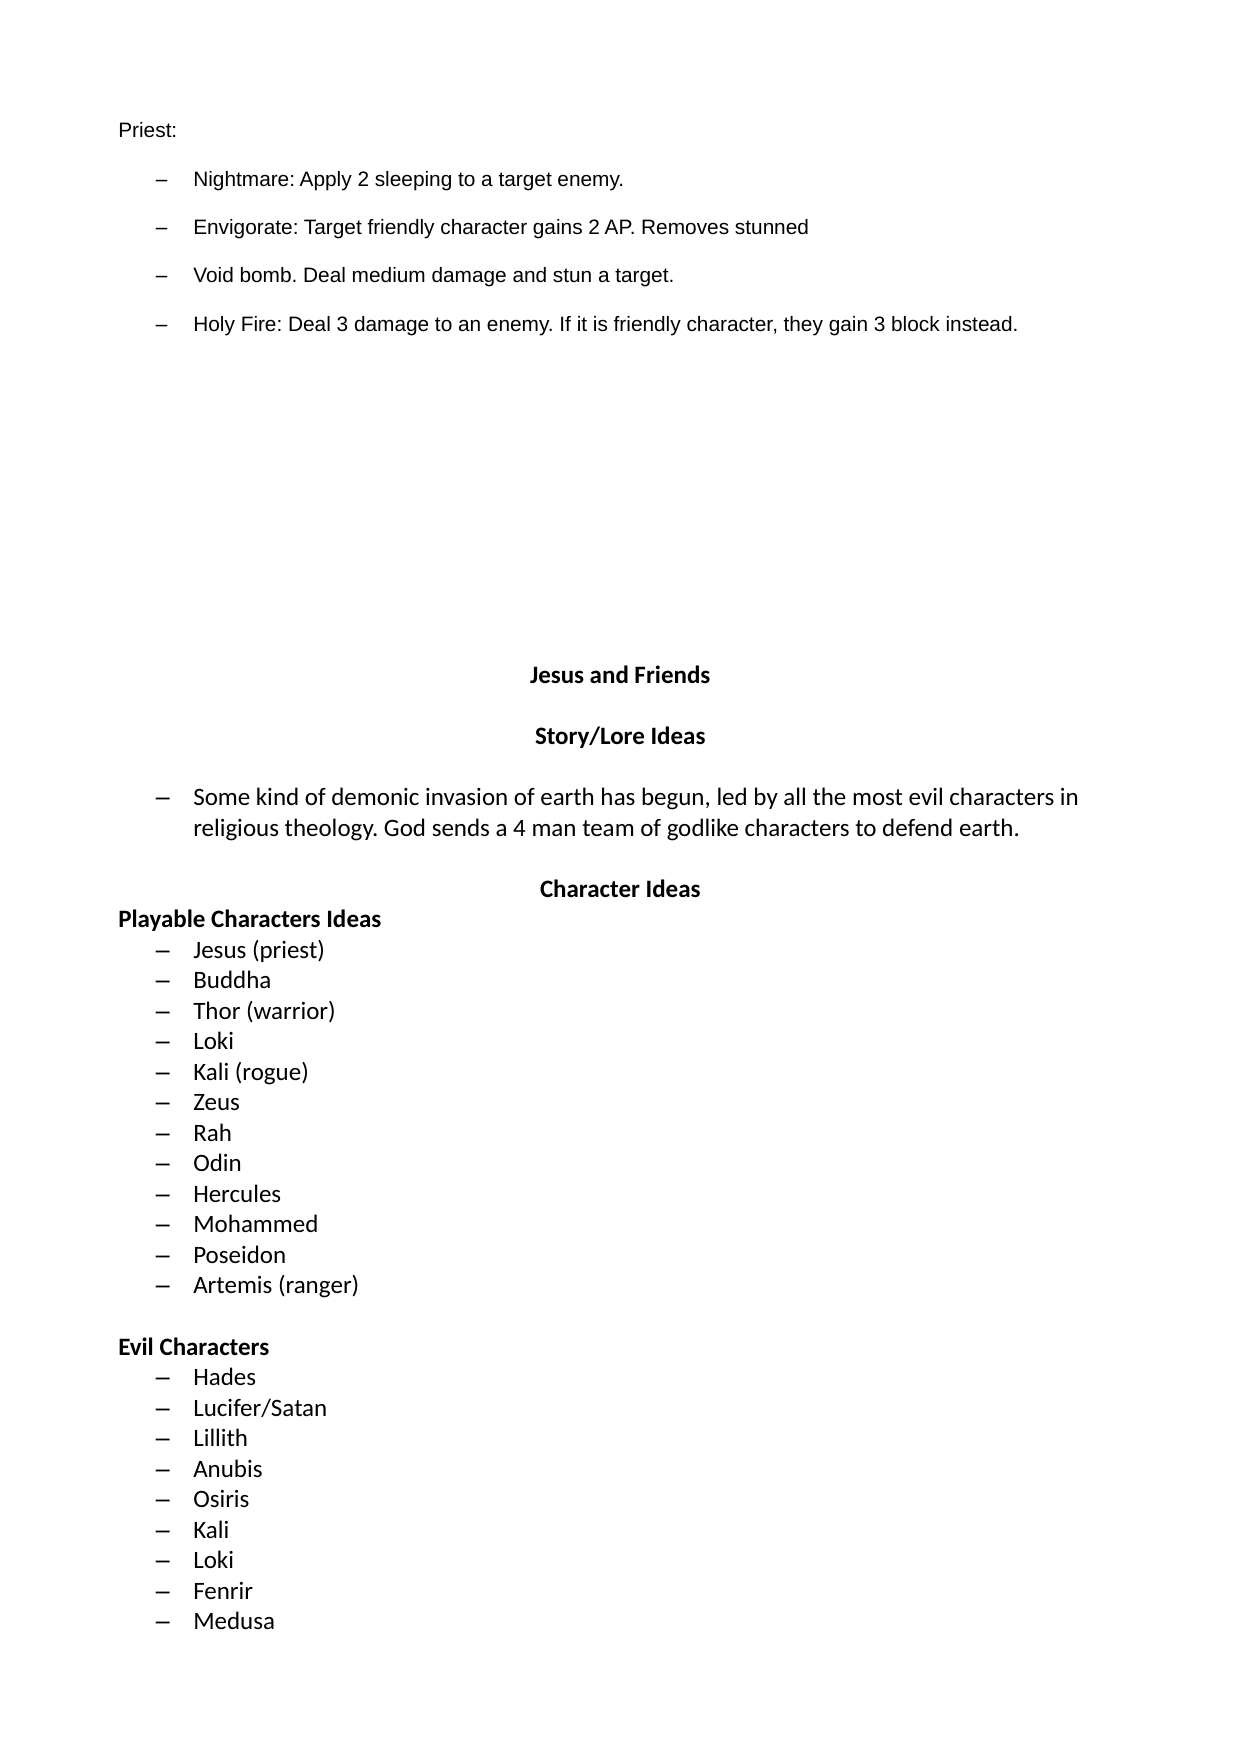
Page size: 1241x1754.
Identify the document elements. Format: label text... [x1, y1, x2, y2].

list Jesus (priest) [156, 934, 1122, 964]
list Hades [156, 1361, 1122, 1392]
list Lillith [156, 1422, 1122, 1453]
list Some kind of demonic invasion of earth has begun, led by all the most evil characters in religious theology. God sends a 4 man team of godlike characters to defend earth. [156, 781, 1122, 842]
text Story/Lore Ideas [118, 720, 1122, 751]
text Evil Characters [118, 1331, 1122, 1361]
list Fenrir [156, 1575, 1122, 1605]
list Poseidon [156, 1239, 1122, 1269]
list Osiris [156, 1483, 1122, 1514]
list Envigorate: Target friendly character gains 2 AP. Removes stunned [156, 215, 1122, 239]
list Loki [156, 1544, 1122, 1575]
list Hercules [156, 1178, 1122, 1208]
list Rah [156, 1117, 1122, 1147]
list Medusa [156, 1605, 1122, 1636]
list Anubis [156, 1453, 1122, 1483]
list Odin [156, 1147, 1122, 1178]
text Jesus and Friends [118, 659, 1122, 690]
list Void bomb. Deal medium damage and stun a target. [156, 263, 1122, 287]
list Zeus [156, 1086, 1122, 1117]
list Buddha [156, 964, 1122, 995]
list Artemis (ranger) [156, 1269, 1122, 1300]
list Nightmare: Apply 2 sleeping to a target enemy. [156, 166, 1122, 191]
list Holy Fire: Deal 3 damage to an enemy. If it is friendly character, they gain 3 block instead. [156, 312, 1122, 336]
text Character Ideas [118, 873, 1122, 903]
list Kali (rogue) [156, 1056, 1122, 1086]
list Thor (warrior) [156, 995, 1122, 1025]
list Kali [156, 1514, 1122, 1544]
list Lucifer/Satan [156, 1392, 1122, 1422]
text Priest: [118, 118, 1122, 142]
list Loki [156, 1025, 1122, 1056]
text Playable Characters Ideas [118, 903, 1122, 934]
list Mohammed [156, 1208, 1122, 1239]
